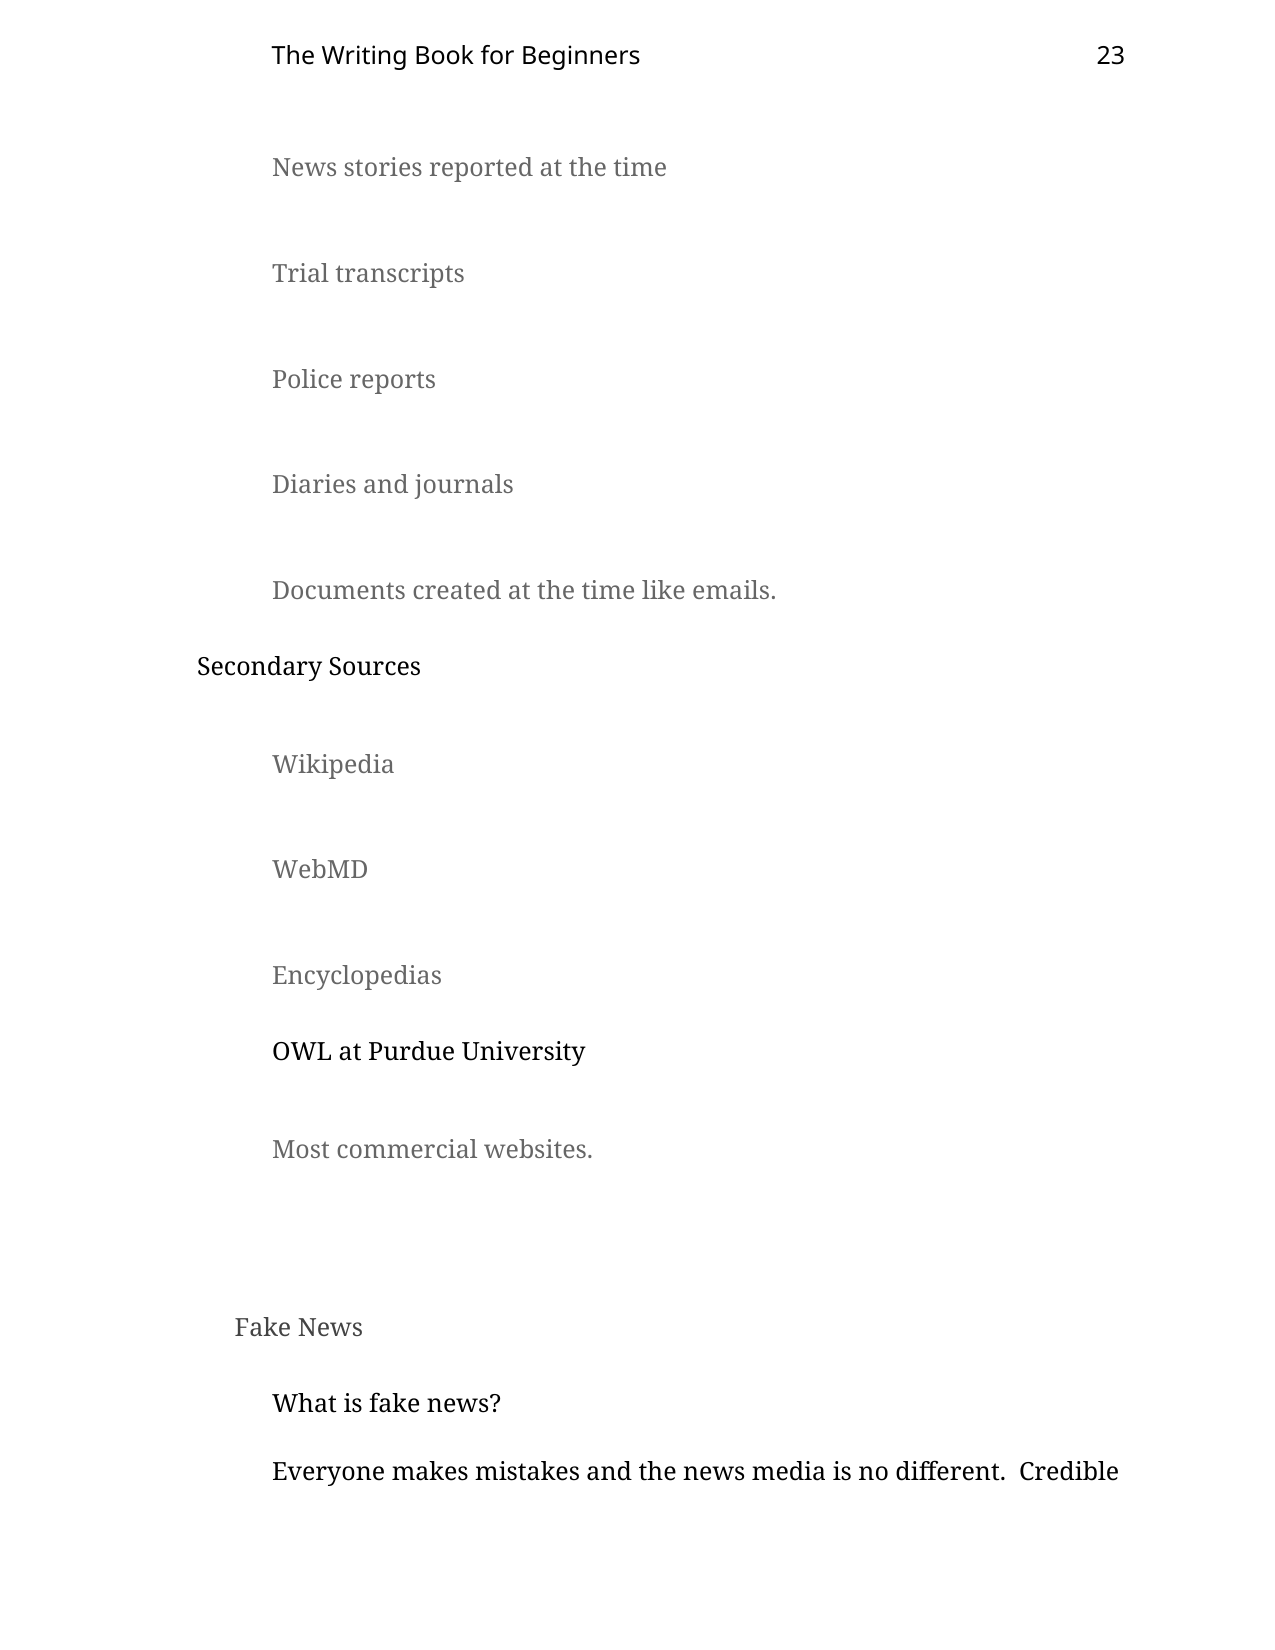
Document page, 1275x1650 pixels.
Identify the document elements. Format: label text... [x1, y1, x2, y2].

subtitle News stories reported at the time [197, 150, 1125, 184]
subtitle Encyclopedias [197, 957, 1125, 992]
subtitle Police reports [197, 361, 1125, 395]
subtitle Most commercial websites. [197, 1131, 1125, 1165]
subtitle Fake News [234, 1309, 1125, 1343]
text OWL at Purdue University [197, 1034, 1125, 1068]
subtitle Trial transcripts [197, 256, 1125, 290]
subtitle WebMD [197, 852, 1125, 886]
subtitle Documents created at the time like emails. [197, 572, 1125, 607]
subtitle Diaries and journals [197, 467, 1125, 501]
subtitle Wikipedia [197, 746, 1125, 780]
text What is fake news? Everyone makes mistakes and the news media is no different. Credible [197, 1386, 1125, 1488]
text Secondary Sources [197, 649, 1125, 683]
